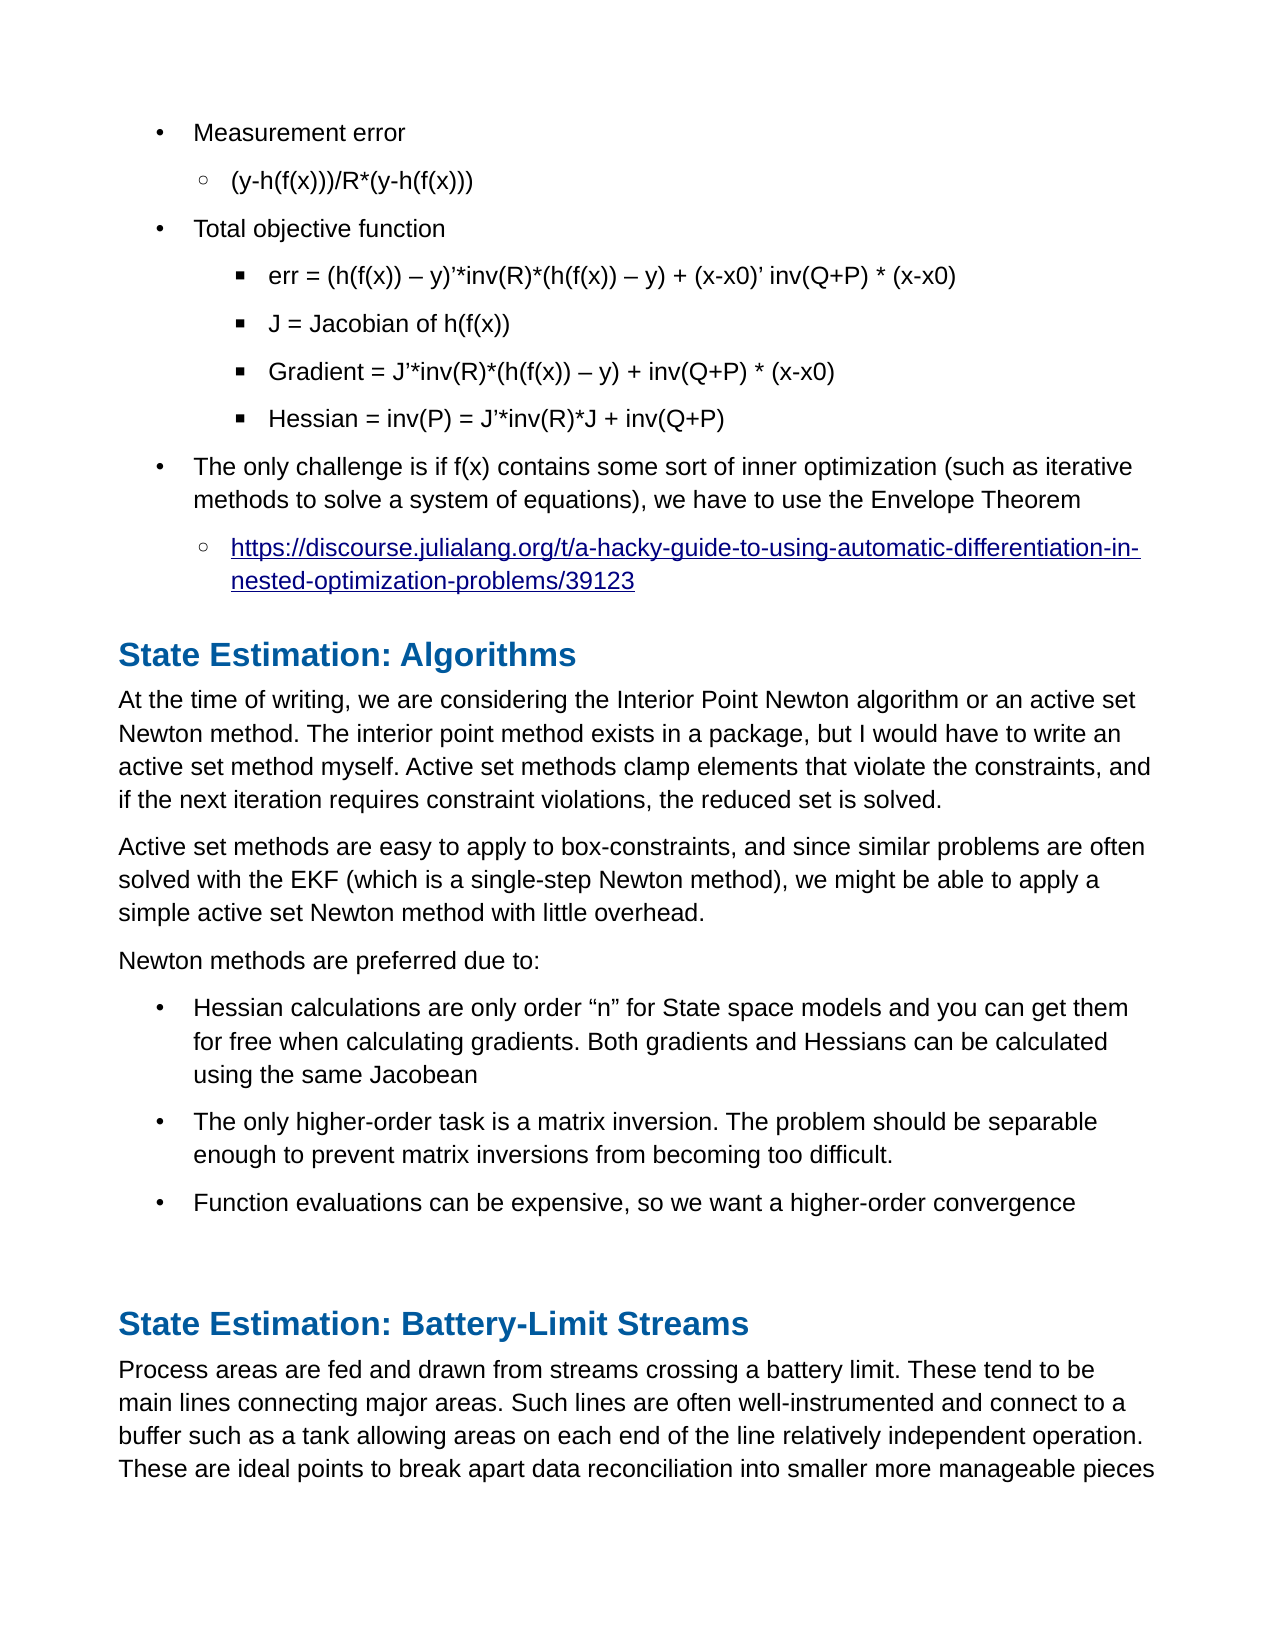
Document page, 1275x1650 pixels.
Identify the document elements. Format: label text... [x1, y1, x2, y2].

text Process areas are fed and drawn from streams crossing a battery limit. These tend to be main lines connecting major areas. Such lines are often well-instrumented and connect to a buffer such as a tank allowing areas on each end of the line relatively independent operation. These are ideal points to break apart data reconciliation into smaller more manageable pieces [118, 1355, 1157, 1483]
list (y-h(f(x)))/R*(y-h(f(x))) [193, 166, 1157, 195]
list The only challenge is if f(x) contains some sort of inner optimization (such as iterative methods to solve a system of equations), we have to use the Envelope Theorem [156, 452, 1157, 514]
text At the time of writing, we are considering the Interior Point Newton algorithm or an active set Newton method. The interior point method exists in a package, but I would have to write an active set method myself. Active set methods clamp elements that violate the constraints, and if the next iteration requires constraint violations, the reduced set is solved. [118, 686, 1157, 813]
list Measurement error [156, 118, 1157, 147]
list Total objective function [156, 213, 1157, 242]
list Hessian calculations are only order “n” for State space models and you can get them for free when calculating gradients. Both gradients and Hessians can be calculated using the same Jacobean [156, 993, 1157, 1088]
text Newton methods are preferred due to: [118, 946, 1157, 974]
list The only higher-order task is a matrix inversion. The problem should be separable enough to prevent matrix inversions from becoming too difficult. [156, 1107, 1157, 1169]
list J = Jacobian of h(f(x)) [231, 309, 1157, 338]
list Function evaluations can be expensive, so we want a higher-order convergence [156, 1188, 1157, 1217]
text Active set methods are easy to apply to box-constraints, and since similar problems are often solved with the EKF (which is a single-step Newton method), we might be able to apply a simple active set Newton method with little overhead. [118, 832, 1157, 927]
list Gradient = J’*inv(R)*(h(f(x)) – y) + inv(Q+P) * (x-x0) [231, 357, 1157, 386]
list Hessian = inv(P) = J’*inv(R)*J + inv(Q+P) [231, 404, 1157, 433]
list err = (h(f(x)) – y)’*inv(R)*(h(f(x)) – y) + (x-x0)’ inv(Q+P) * (x-x0) [231, 261, 1157, 290]
list https://discourse.julialang.org/t/a-hacky-guide-to-using-automatic-differentiation-in-nested-optimization-problems/39123 [193, 533, 1157, 595]
subtitle State Estimation: Algorithms [118, 634, 1157, 673]
subtitle State Estimation: Battery-Limit Streams [118, 1304, 1157, 1343]
